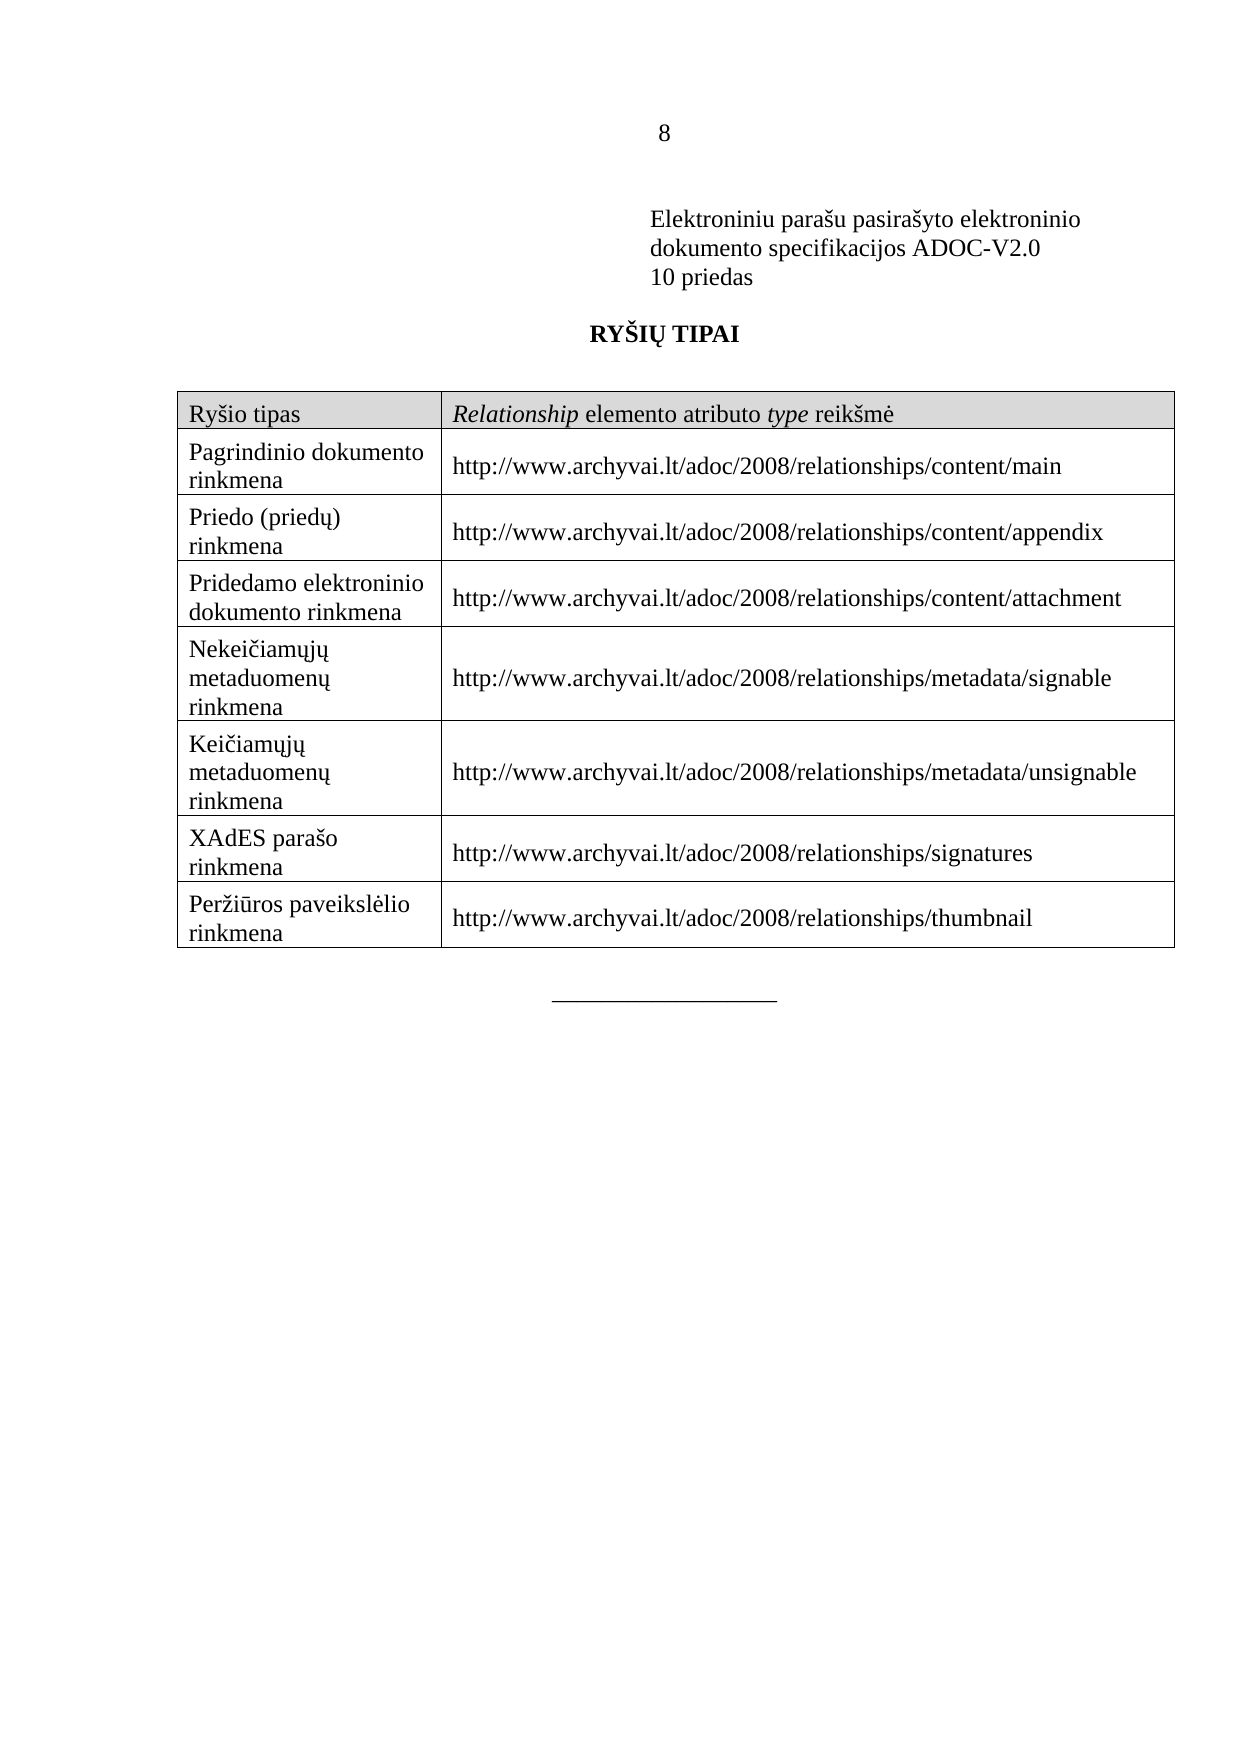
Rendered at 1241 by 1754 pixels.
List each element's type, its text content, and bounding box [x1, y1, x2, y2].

table_cell http://www.archyvai.lt/adoc/2008/relationships/content/appendix [442, 495, 1174, 560]
text Ryšių tipai [177, 319, 1152, 348]
table_cell Nekeičiamųjų metaduomenų rinkmena [178, 627, 441, 720]
table_cell http://www.archyvai.lt/adoc/2008/relationships/signatures [442, 816, 1174, 881]
table_cell XAdES parašo rinkmena [178, 816, 441, 881]
table_header Relationship elemento atributo type reikšmė [442, 392, 1174, 428]
table_cell Pridedamo elektroninio dokumento rinkmena [178, 561, 441, 626]
table_cell http://www.archyvai.lt/adoc/2008/relationships/content/attachment [442, 561, 1174, 626]
table_cell Priedo (priedų) rinkmena [178, 495, 441, 560]
table_header Ryšio tipas [178, 392, 441, 428]
table_cell http://www.archyvai.lt/adoc/2008/relationships/thumbnail [442, 882, 1174, 947]
table_cell Pagrindinio dokumento rinkmena [178, 429, 441, 494]
table_cell http://www.archyvai.lt/adoc/2008/relationships/metadata/signable [442, 627, 1174, 720]
text Elektroniniu parašu pasirašyto elektroninio dokumento specifikacijos ADOC-V2.0 [650, 204, 1152, 262]
table_cell http://www.archyvai.lt/adoc/2008/relationships/metadata/unsignable [442, 721, 1174, 815]
text 10 priedas [650, 262, 1163, 291]
text __________________ [177, 976, 1152, 1005]
table_cell Keičiamųjų metaduomenų rinkmena [178, 721, 441, 815]
table_cell http://www.archyvai.lt/adoc/2008/relationships/content/main [442, 429, 1174, 494]
table_cell Peržiūros paveikslėlio rinkmena [178, 882, 441, 947]
